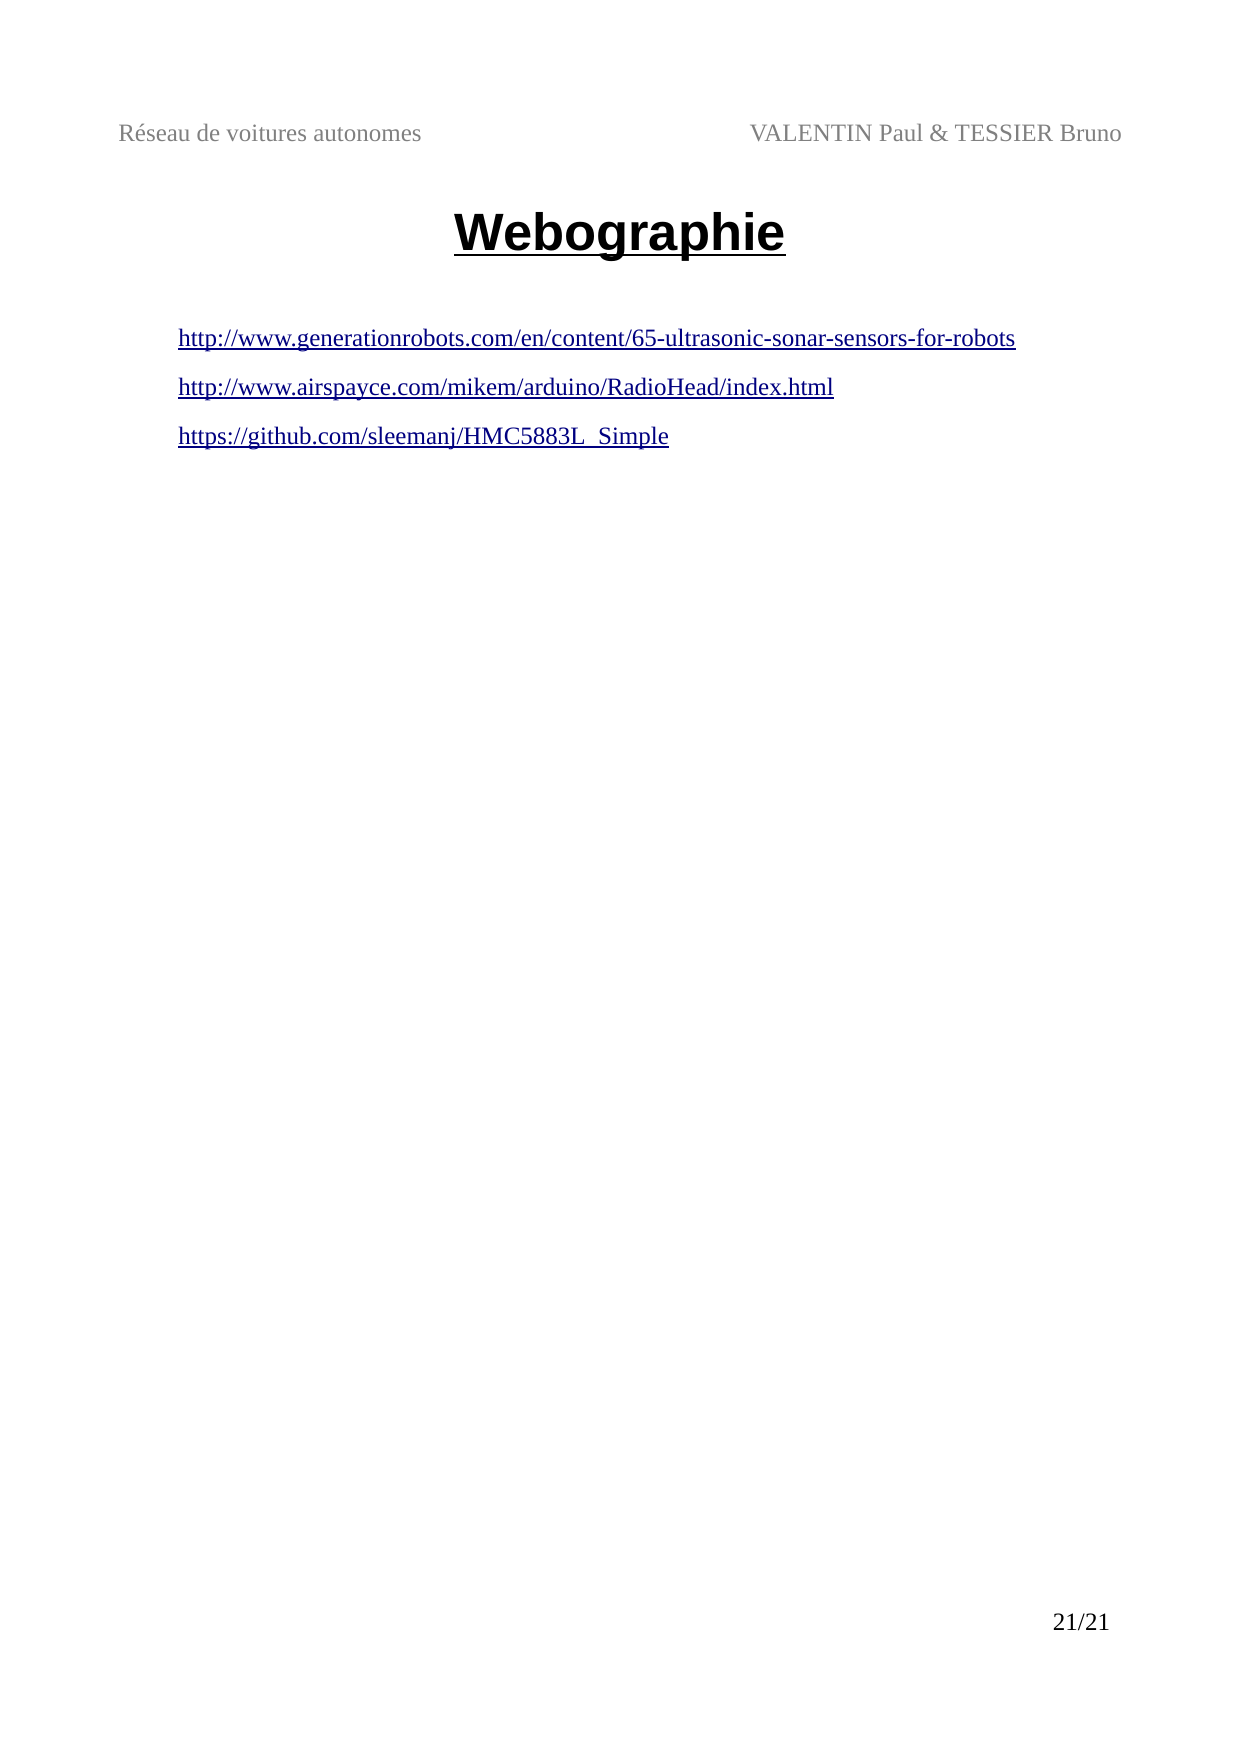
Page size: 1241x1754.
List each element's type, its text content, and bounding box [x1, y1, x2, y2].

subtitle Webographie [118, 201, 1122, 262]
text http://www.airspayce.com/mikem/arduino/RadioHead/index.html [118, 372, 1122, 401]
text http://www.generationrobots.com/en/content/65-ultrasonic-sonar-sensors-for-robots [118, 323, 1122, 352]
text https://github.com/sleemanj/HMC5883L_Simple [118, 421, 1122, 450]
